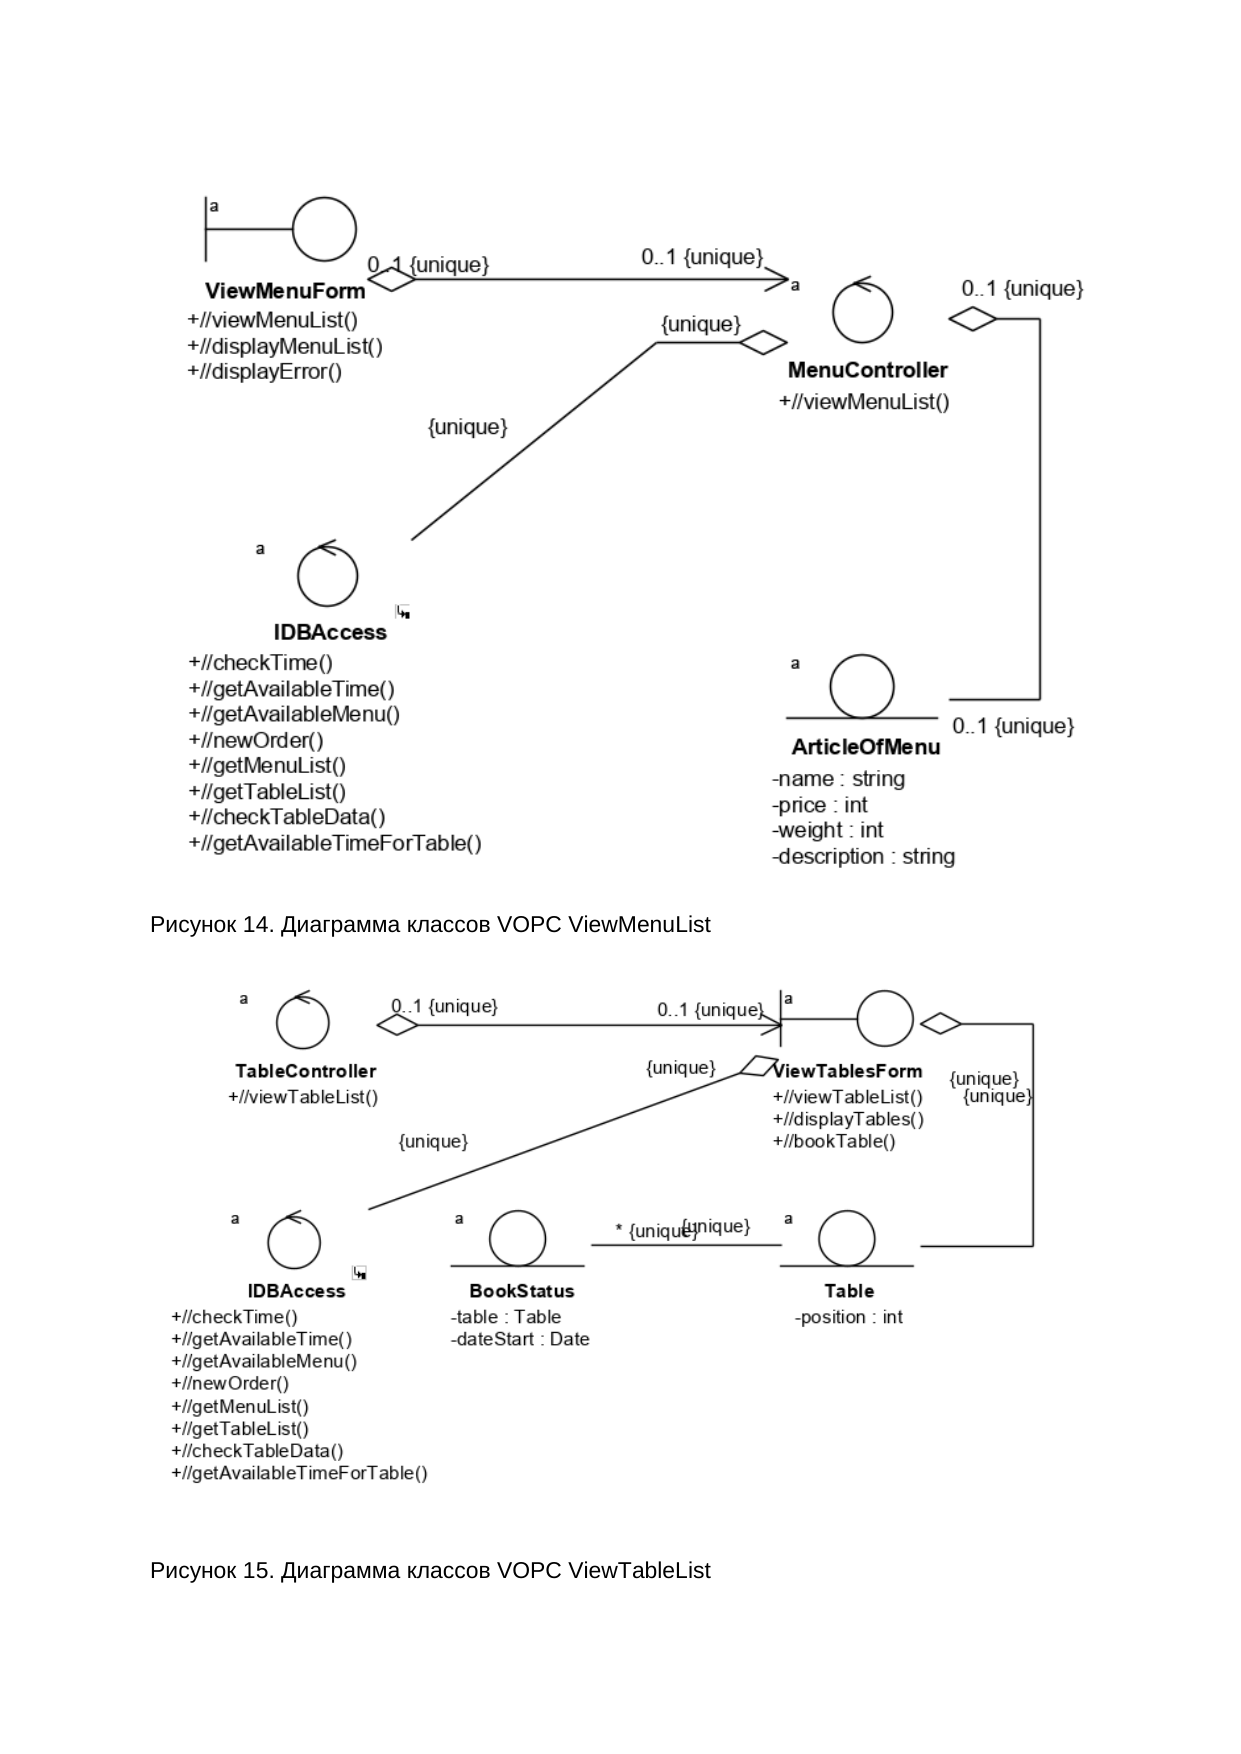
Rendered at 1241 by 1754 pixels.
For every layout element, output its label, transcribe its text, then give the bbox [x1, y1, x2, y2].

table_cell Рисунок 14. Диаграмма классов VOPC ViewMenuList [150, 911, 1090, 937]
table_cell Рисунок 15. Диаграмма классов VOPC ViewTableList [150, 1557, 1090, 1583]
picture [150, 180, 1091, 885]
picture [160, 967, 1080, 1531]
table_header [150, 885, 1090, 911]
table_header [150, 968, 1090, 1557]
